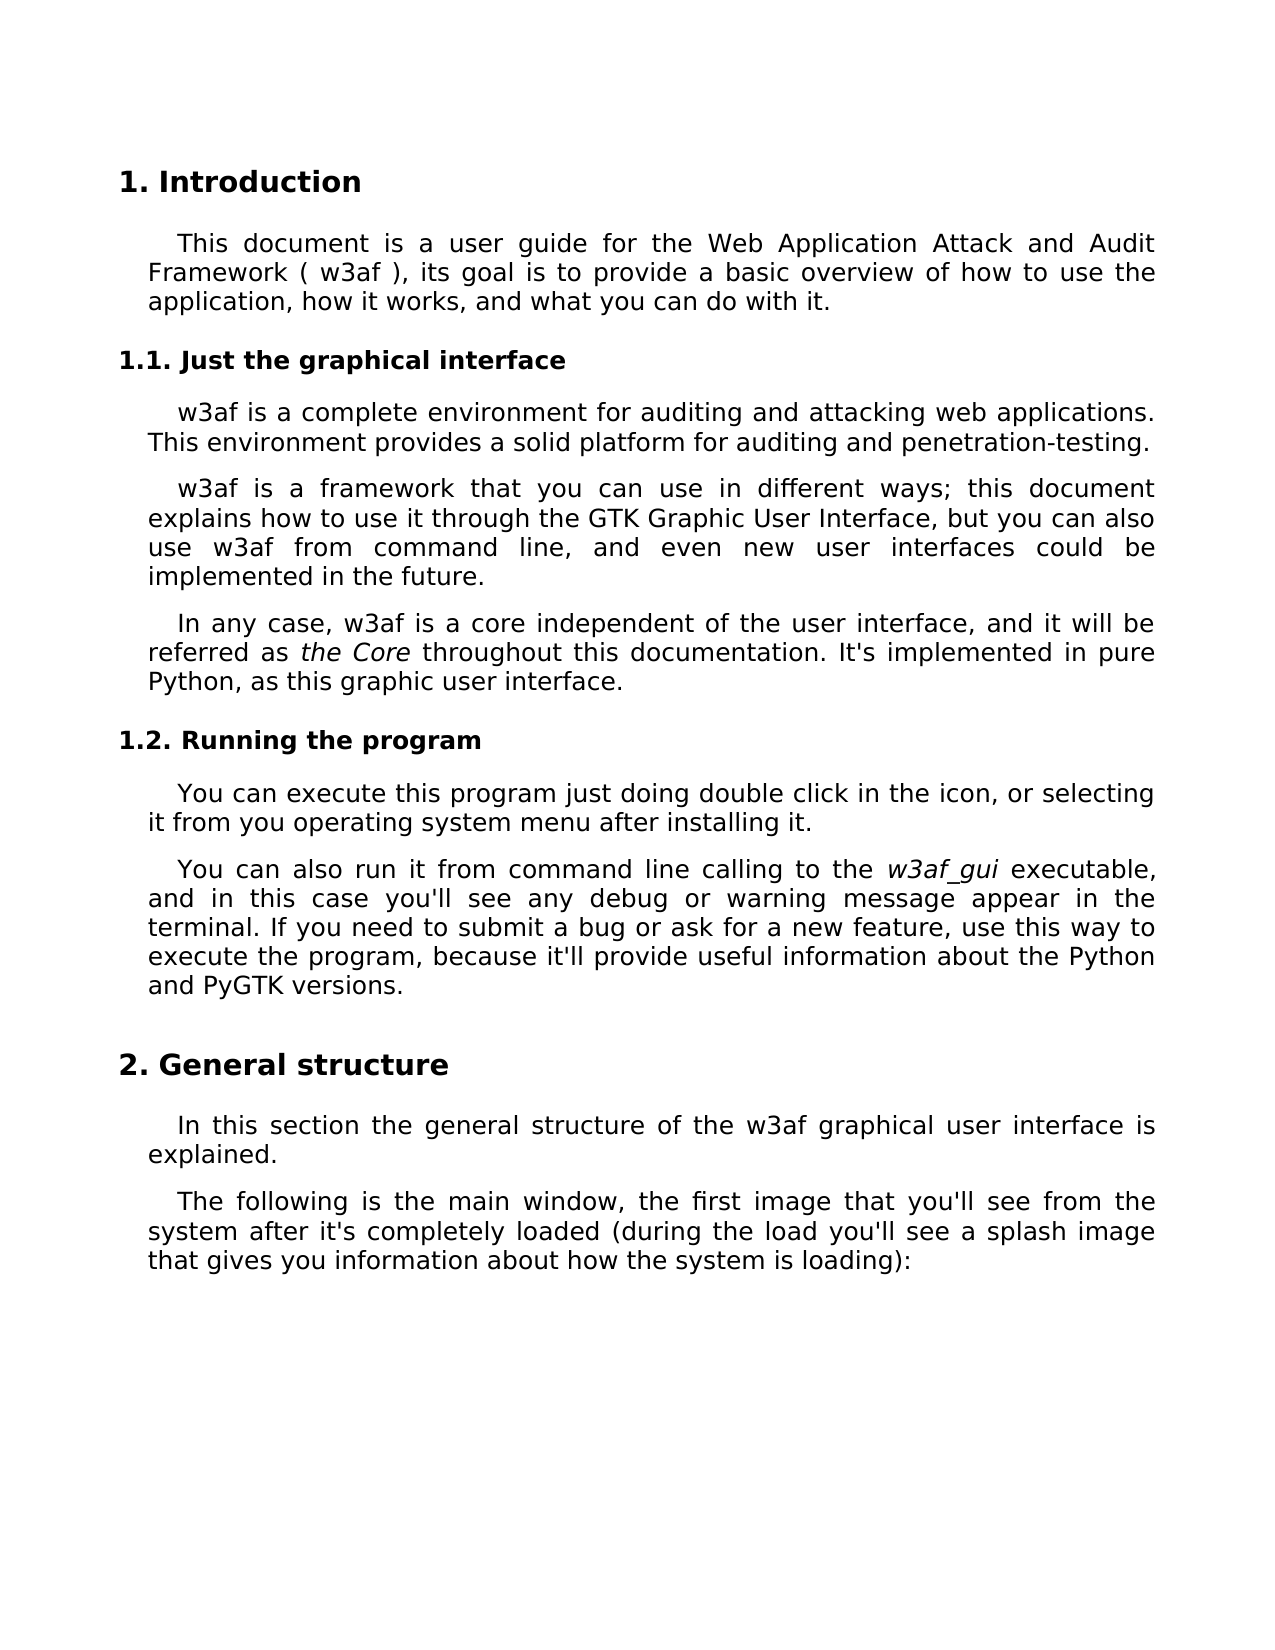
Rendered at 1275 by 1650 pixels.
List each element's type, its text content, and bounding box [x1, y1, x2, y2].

text In this section the general structure of the w3af graphical user interface is explained. [148, 1111, 1157, 1170]
text The following is the main window, the first image that you'll see from the system after it's completely loaded (during the load you'll see a splash image that gives you information about how the system is loading): [148, 1187, 1157, 1275]
subtitle Running the program [118, 726, 1157, 755]
text In any case, w3af is a core independent of the user interface, and it will be referred as the Core throughout this documentation. It's implemented in pure Python, as this graphic user interface. [148, 609, 1157, 697]
subtitle Introduction [118, 165, 1157, 199]
text You can execute this program just doing double click in the icon, or selecting it from you operating system menu after installing it. [148, 779, 1157, 837]
text This document is a user guide for the Web Application Attack and Audit Framework ( w3af ), its goal is to provide a basic overview of how to use the application, how it works, and what you can do with it. [148, 229, 1157, 316]
subtitle Just the graphical interface [118, 346, 1157, 375]
text w3af is a complete environment for auditing and attacking web applications. This environment provides a solid platform for auditing and penetration-testing. [148, 399, 1157, 457]
text You can also run it from command line calling to the w3af_gui executable, and in this case you'll see any debug or warning message appear in the terminal. If you need to submit a bug or ask for a new feature, use this way to execute the program, because it'll provide useful information about the Python and PyGTK versions. [148, 855, 1157, 1001]
subtitle General structure [118, 1048, 1157, 1082]
text w3af is a framework that you can use in different ways; this document explains how to use it through the GTK Graphic User Interface, but you can also use w3af from command line, and even new user interfaces could be implemented in the future. [148, 475, 1157, 591]
